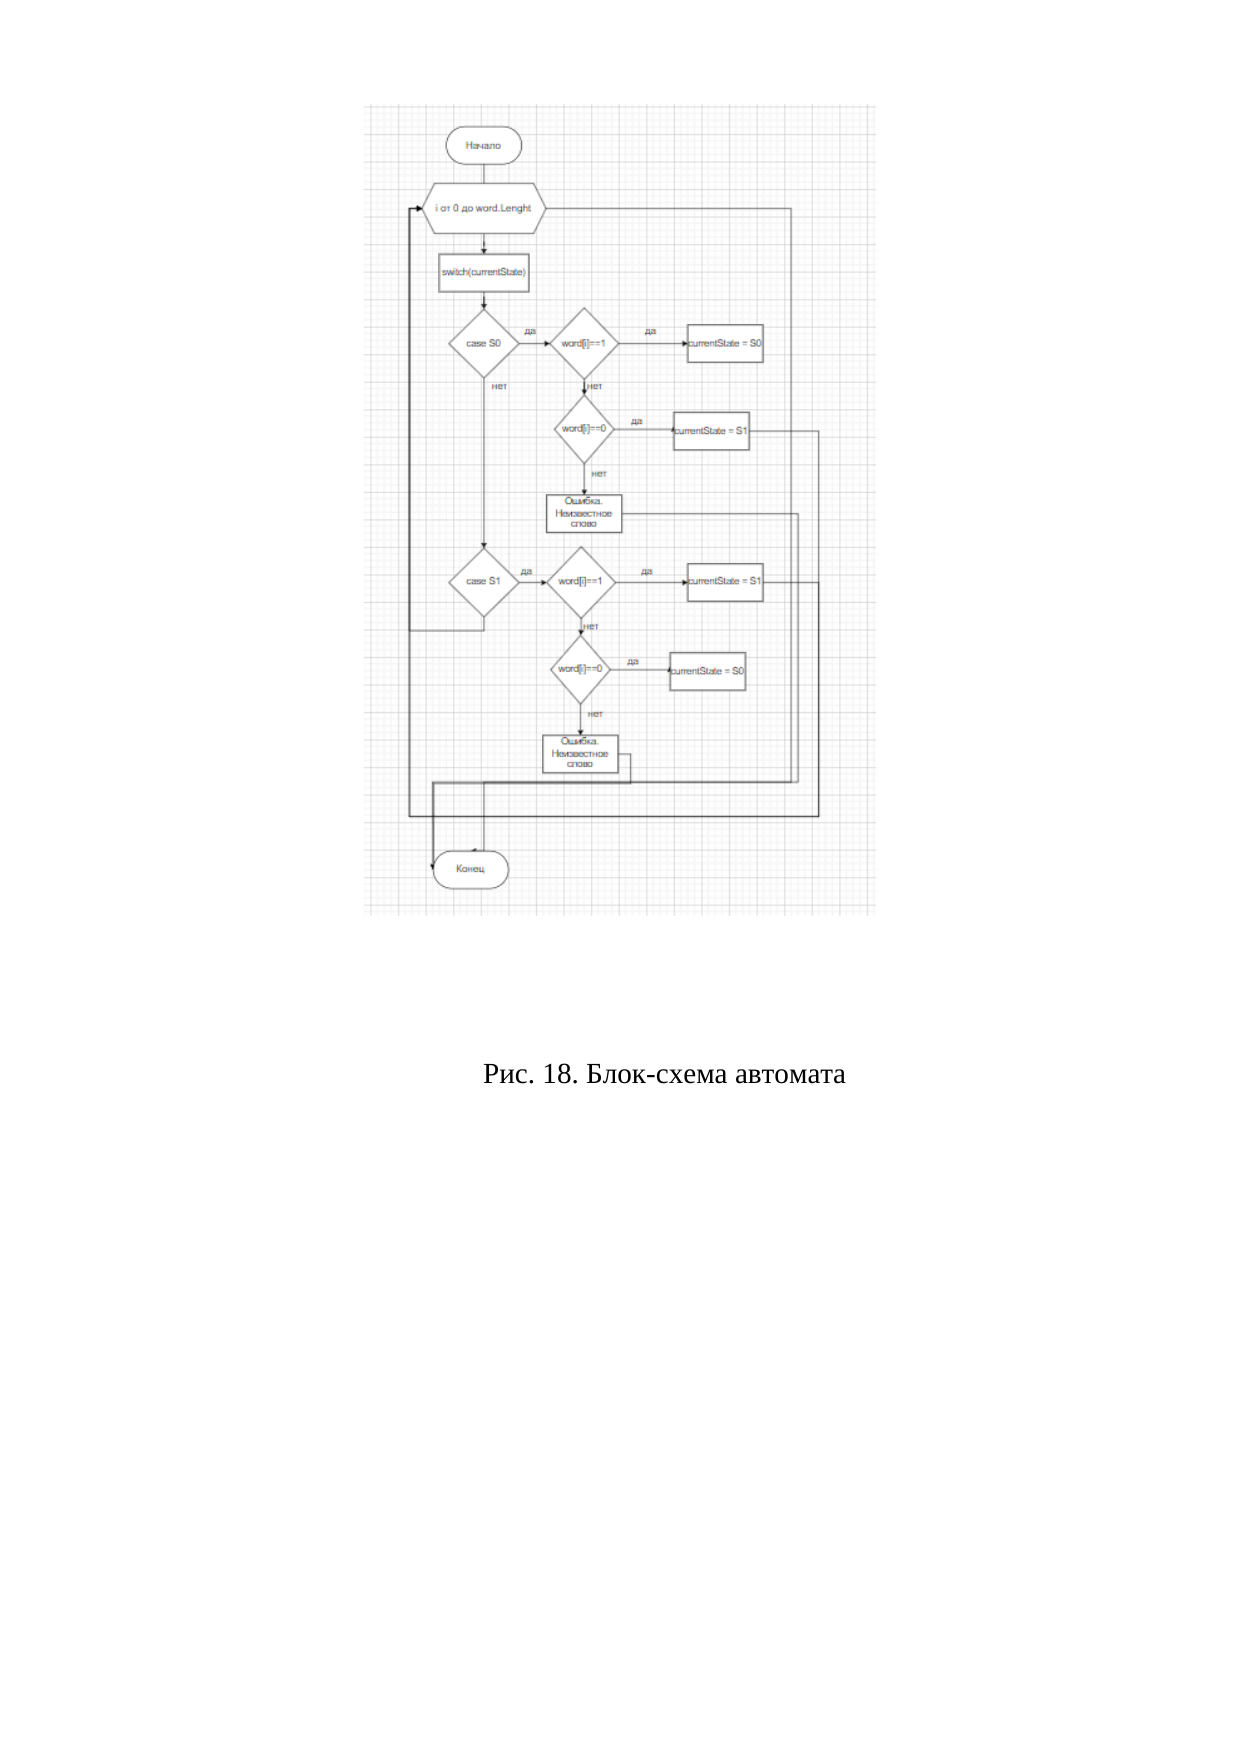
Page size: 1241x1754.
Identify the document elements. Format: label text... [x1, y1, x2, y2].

picture [363, 104, 877, 916]
text Рис. 18. Блок-схема автомата [177, 1056, 1152, 1089]
